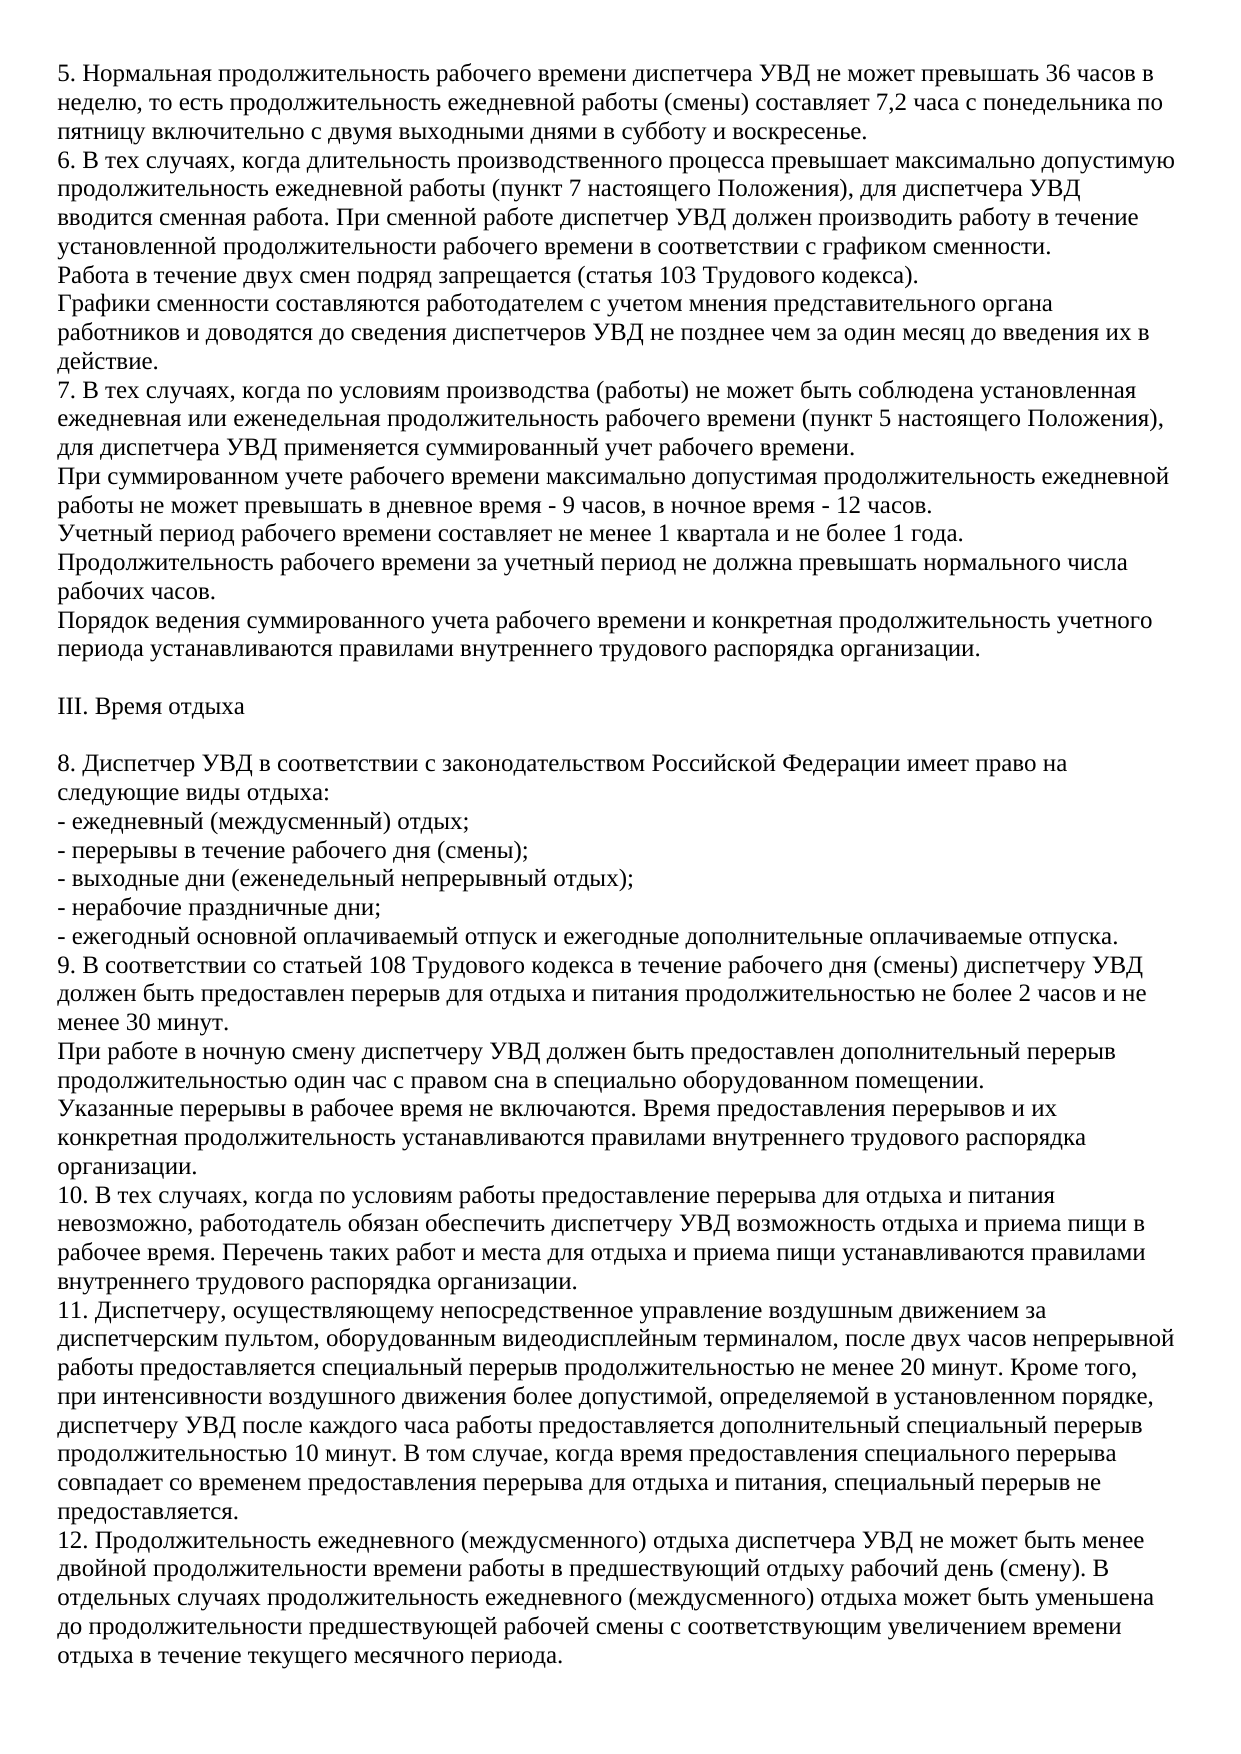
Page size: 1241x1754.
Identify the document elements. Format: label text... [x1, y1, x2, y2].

text 7. В тех случаях, когда по условиям производства (работы) не может быть соблюдена установленная ежедневная или еженедельная продолжительность рабочего времени (пункт 5 настоящего Положения), для диспетчера УВД применяется суммированный учет рабочего времени. [57, 375, 1182, 461]
text - ежегодный основной оплачиваемый отпуск и ежегодные дополнительные оплачиваемые отпуска. [57, 921, 1182, 950]
text Работа в течение двух смен подряд запрещается (статья 103 Трудового кодекса). [57, 260, 1182, 288]
text Указанные перерывы в рабочее время не включаются. Время предоставления перерывов и их конкретная продолжительность устанавливаются правилами внутреннего трудового распорядка организации. [57, 1093, 1182, 1180]
text 10. В тех случаях, когда по условиям работы предоставление перерыва для отдыха и питания невозможно, работодатель обязан обеспечить диспетчеру УВД возможность отдыха и приема пищи в рабочее время. Перечень таких работ и места для отдыха и приема пищи устанавливаются правилами внутреннего трудового распорядка организации. [57, 1180, 1182, 1295]
text 9. В соответствии со статьей 108 Трудового кодекса в течение рабочего дня (смены) диспетчеру УВД должен быть предоставлен перерыв для отдыха и питания продолжительностью не более 2 часов и не менее 30 минут. [57, 950, 1182, 1036]
text При суммированном учете рабочего времени максимально допустимая продолжительность ежедневной работы не может превышать в дневное время - 9 часов, в ночное время - 12 часов. [57, 461, 1182, 518]
text 11. Диспетчеру, осуществляющему непосредственное управление воздушным движением за диспетчерским пультом, оборудованным видеодисплейным терминалом, после двух часов непрерывной работы предоставляется специальный перерыв продолжительностью не менее 20 минут. Кроме того, при интенсивности воздушного движения более допустимой, определяемой в установленном порядке, диспетчеру УВД после каждого часа работы предоставляется дополнительный специальный перерыв продолжительностью 10 минут. В том случае, когда время предоставления специального перерыва совпадает со временем предоставления перерыва для отдыха и питания, специальный перерыв не предоставляется. [57, 1295, 1182, 1525]
text - перерывы в течение рабочего дня (смены); [57, 835, 1182, 863]
text - нерабочие праздничные дни; [57, 892, 1182, 921]
text III. Время отдыха [57, 691, 1182, 720]
text 6. В тех случаях, когда длительность производственного процесса превышает максимально допустимую продолжительность ежедневной работы (пункт 7 настоящего Положения), для диспетчера УВД вводится сменная работа. При сменной работе диспетчер УВД должен производить работу в течение установленной продолжительности рабочего времени в соответствии с графиком сменности. [57, 145, 1182, 260]
text 8. Диспетчер УВД в соответствии с законодательством Российской Федерации имеет право на следующие виды отдыха: [57, 748, 1182, 806]
text Порядок ведения суммированного учета рабочего времени и конкретная продолжительность учетного периода устанавливаются правилами внутреннего трудового распорядка организации. [57, 605, 1182, 662]
text 12. Продолжительность ежедневного (междусменного) отдыха диспетчера УВД не может быть менее двойной продолжительности времени работы в предшествующий отдыху рабочий день (смену). В отдельных случаях продолжительность ежедневного (междусменного) отдыха может быть уменьшена до продолжительности предшествующей рабочей смены с соответствующим увеличением времени отдыха в течение текущего месячного периода. [57, 1525, 1182, 1668]
text - ежедневный (междусменный) отдых; [57, 806, 1182, 835]
text Графики сменности составляются работодателем с учетом мнения представительного органа работников и доводятся до сведения диспетчеров УВД не позднее чем за один месяц до введения их в действие. [57, 288, 1182, 375]
text 5. Нормальная продолжительность рабочего времени диспетчера УВД не может превышать 36 часов в неделю, то есть продолжительность ежедневной работы (смены) составляет 7,2 часа с понедельника по пятницу включительно с двумя выходными днями в субботу и воскресенье. [57, 58, 1182, 145]
text При работе в ночную смену диспетчеру УВД должен быть предоставлен дополнительный перерыв продолжительностью один час с правом сна в специально оборудованном помещении. [57, 1036, 1182, 1093]
text - выходные дни (еженедельный непрерывный отдых); [57, 863, 1182, 892]
text Учетный период рабочего времени составляет не менее 1 квартала и не более 1 года. Продолжительность рабочего времени за учетный период не должна превышать нормального числа рабочих часов. [57, 518, 1182, 605]
